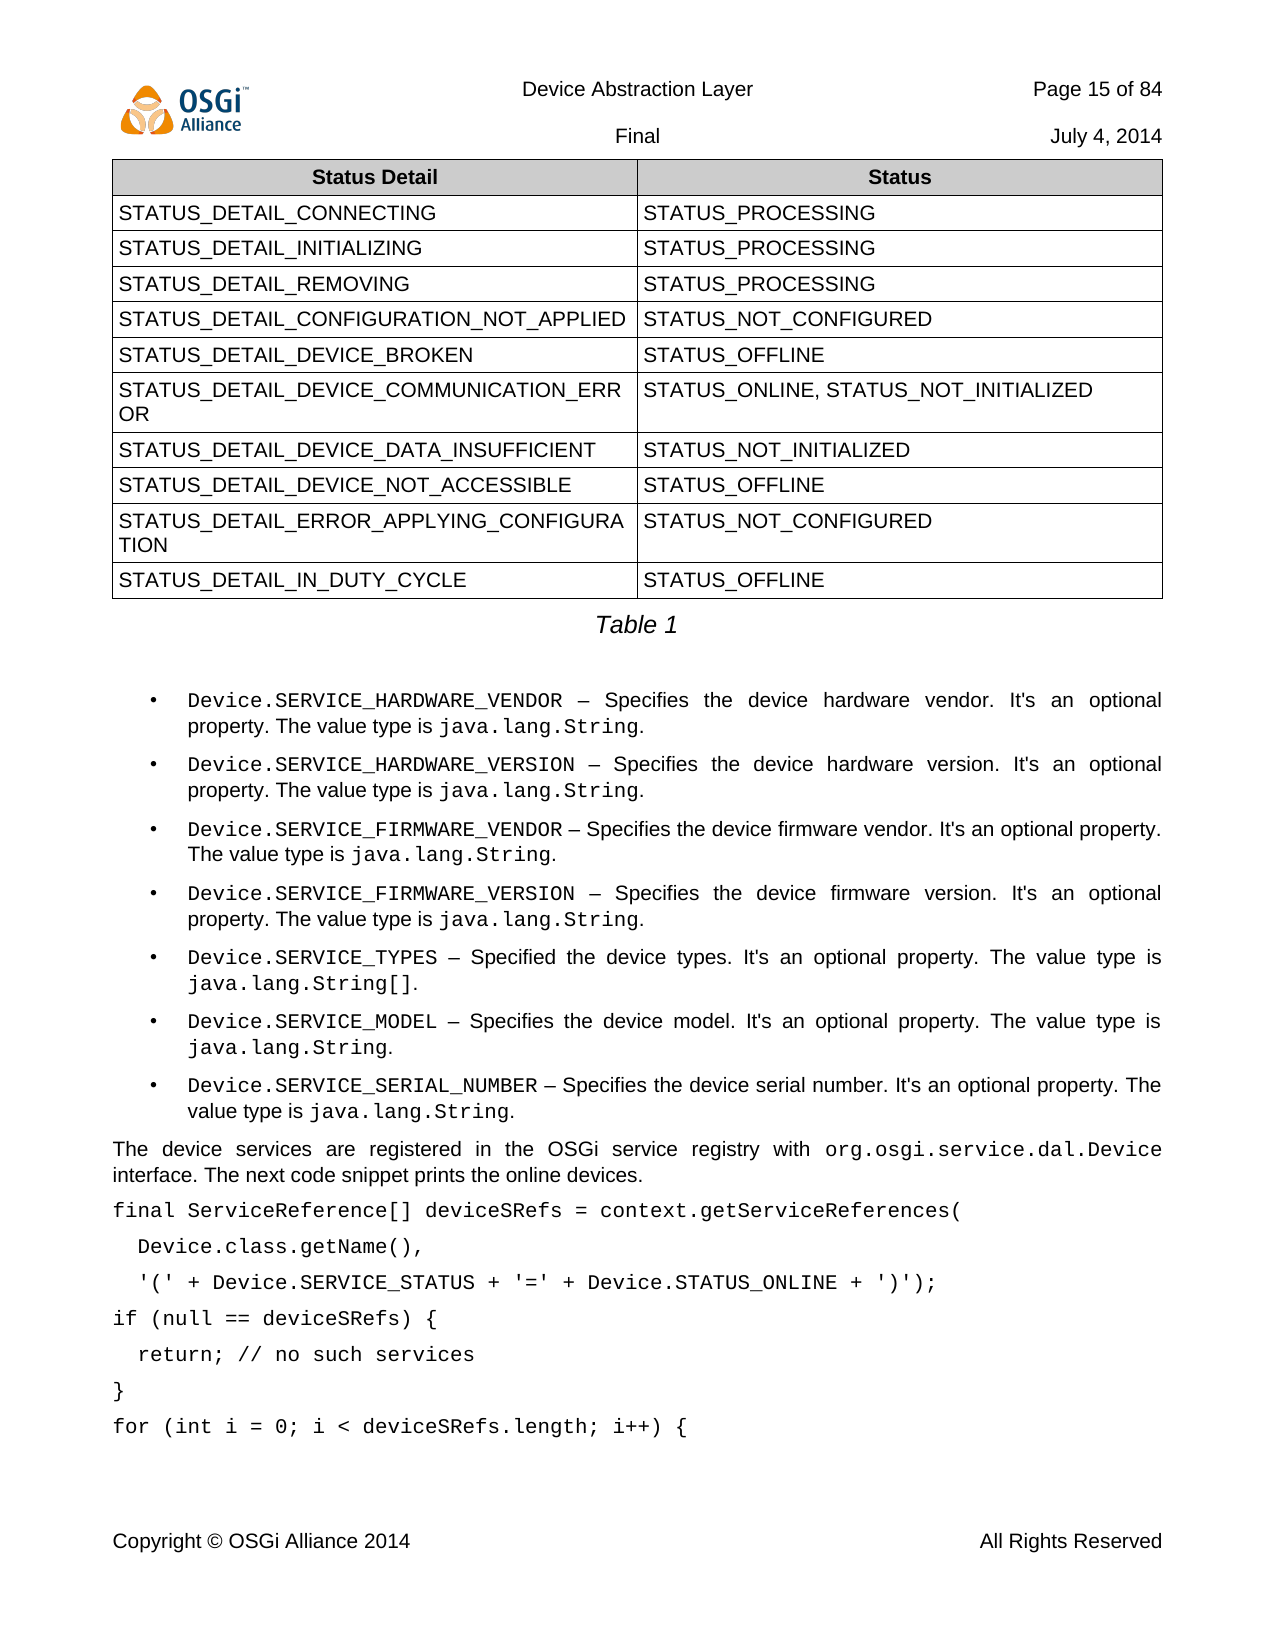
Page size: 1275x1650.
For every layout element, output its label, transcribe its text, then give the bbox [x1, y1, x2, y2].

list Device.SERVICE_TYPES – Specified the device types. It's an optional property. The value type is java.lang.String[]. [150, 945, 1162, 996]
table_cell STATUS_OFFLINE [638, 468, 1162, 503]
table_cell STATUS_NOT_CONFIGURED [638, 504, 1162, 562]
text } [112, 1380, 1162, 1404]
list Device.SERVICE_SERIAL_NUMBER – Specifies the device serial number. It's an optional property. The value type is java.lang.String. [150, 1073, 1162, 1125]
text '(' + Device.SERVICE_STATUS + '=' + Device.STATUS_ONLINE + ')'); [112, 1272, 1162, 1296]
table_cell STATUS_DETAIL_DEVICE_COMMUNICATION_ERROR [113, 373, 637, 432]
text final ServiceReference[] deviceSRefs = context.getServiceReferences( [112, 1199, 1162, 1223]
list Device.SERVICE_FIRMWARE_VENDOR – Specifies the device firmware vendor. It's an optional property. The value type is java.lang.String. [150, 816, 1162, 868]
table_cell STATUS_DETAIL_INITIALIZING [113, 231, 637, 266]
table_cell STATUS_DETAIL_DEVICE_DATA_INSUFFICIENT [113, 433, 637, 467]
table_cell STATUS_DETAIL_DEVICE_NOT_ACCESSIBLE [113, 468, 637, 503]
table_cell STATUS_NOT_INITIALIZED [638, 433, 1162, 467]
text for (int i = 0; i < deviceSRefs.length; i++) { [112, 1416, 1162, 1440]
text if (null == deviceSRefs) { [112, 1308, 1162, 1332]
list Device.SERVICE_MODEL – Specifies the device model. It's an optional property. The value type is java.lang.String. [150, 1009, 1162, 1061]
table_cell STATUS_OFFLINE [638, 563, 1162, 598]
table_cell STATUS_DETAIL_CONFIGURATION_NOT_APPLIED [113, 302, 637, 337]
table_cell STATUS_DETAIL_IN_DUTY_CYCLE [113, 563, 637, 598]
list Device.SERVICE_HARDWARE_VENDOR – Specifies the device hardware vendor. It's an optional property. The value type is java.lang.String. [150, 688, 1162, 740]
table_cell STATUS_DETAIL_CONNECTING [113, 196, 637, 230]
table_cell STATUS_PROCESSING [638, 267, 1162, 301]
table_cell STATUS_ONLINE, STATUS_NOT_INITIALIZED [638, 373, 1162, 432]
table_cell STATUS_OFFLINE [638, 338, 1162, 372]
text return; // no such services [112, 1344, 1162, 1368]
list Device.SERVICE_FIRMWARE_VERSION – Specifies the device firmware version. It's an optional property. The value type is java.lang.String. [150, 881, 1162, 932]
picture [113, 78, 257, 142]
table_cell STATUS_NOT_CONFIGURED [638, 302, 1162, 337]
table_cell STATUS_PROCESSING [638, 196, 1162, 230]
table_cell STATUS_DETAIL_ERROR_APPLYING_CONFIGURATION [113, 504, 637, 562]
text Device.class.getName(), [112, 1236, 1162, 1259]
table_cell STATUS_PROCESSING [638, 231, 1162, 266]
list Device.SERVICE_HARDWARE_VERSION – Specifies the device hardware version. It's an optional property. The value type is java.lang.String. [150, 752, 1162, 804]
table_cell STATUS_DETAIL_DEVICE_BROKEN [113, 338, 637, 372]
text The device services are registered in the OSGi service registry with org.osgi.service.dal.Device interface. The next code snippet prints the online devices. [112, 1137, 1162, 1187]
table_header Status Detail [113, 160, 637, 195]
text Table 1 [112, 610, 1162, 639]
table_cell STATUS_DETAIL_REMOVING [113, 267, 637, 301]
table_header Status [638, 160, 1162, 195]
